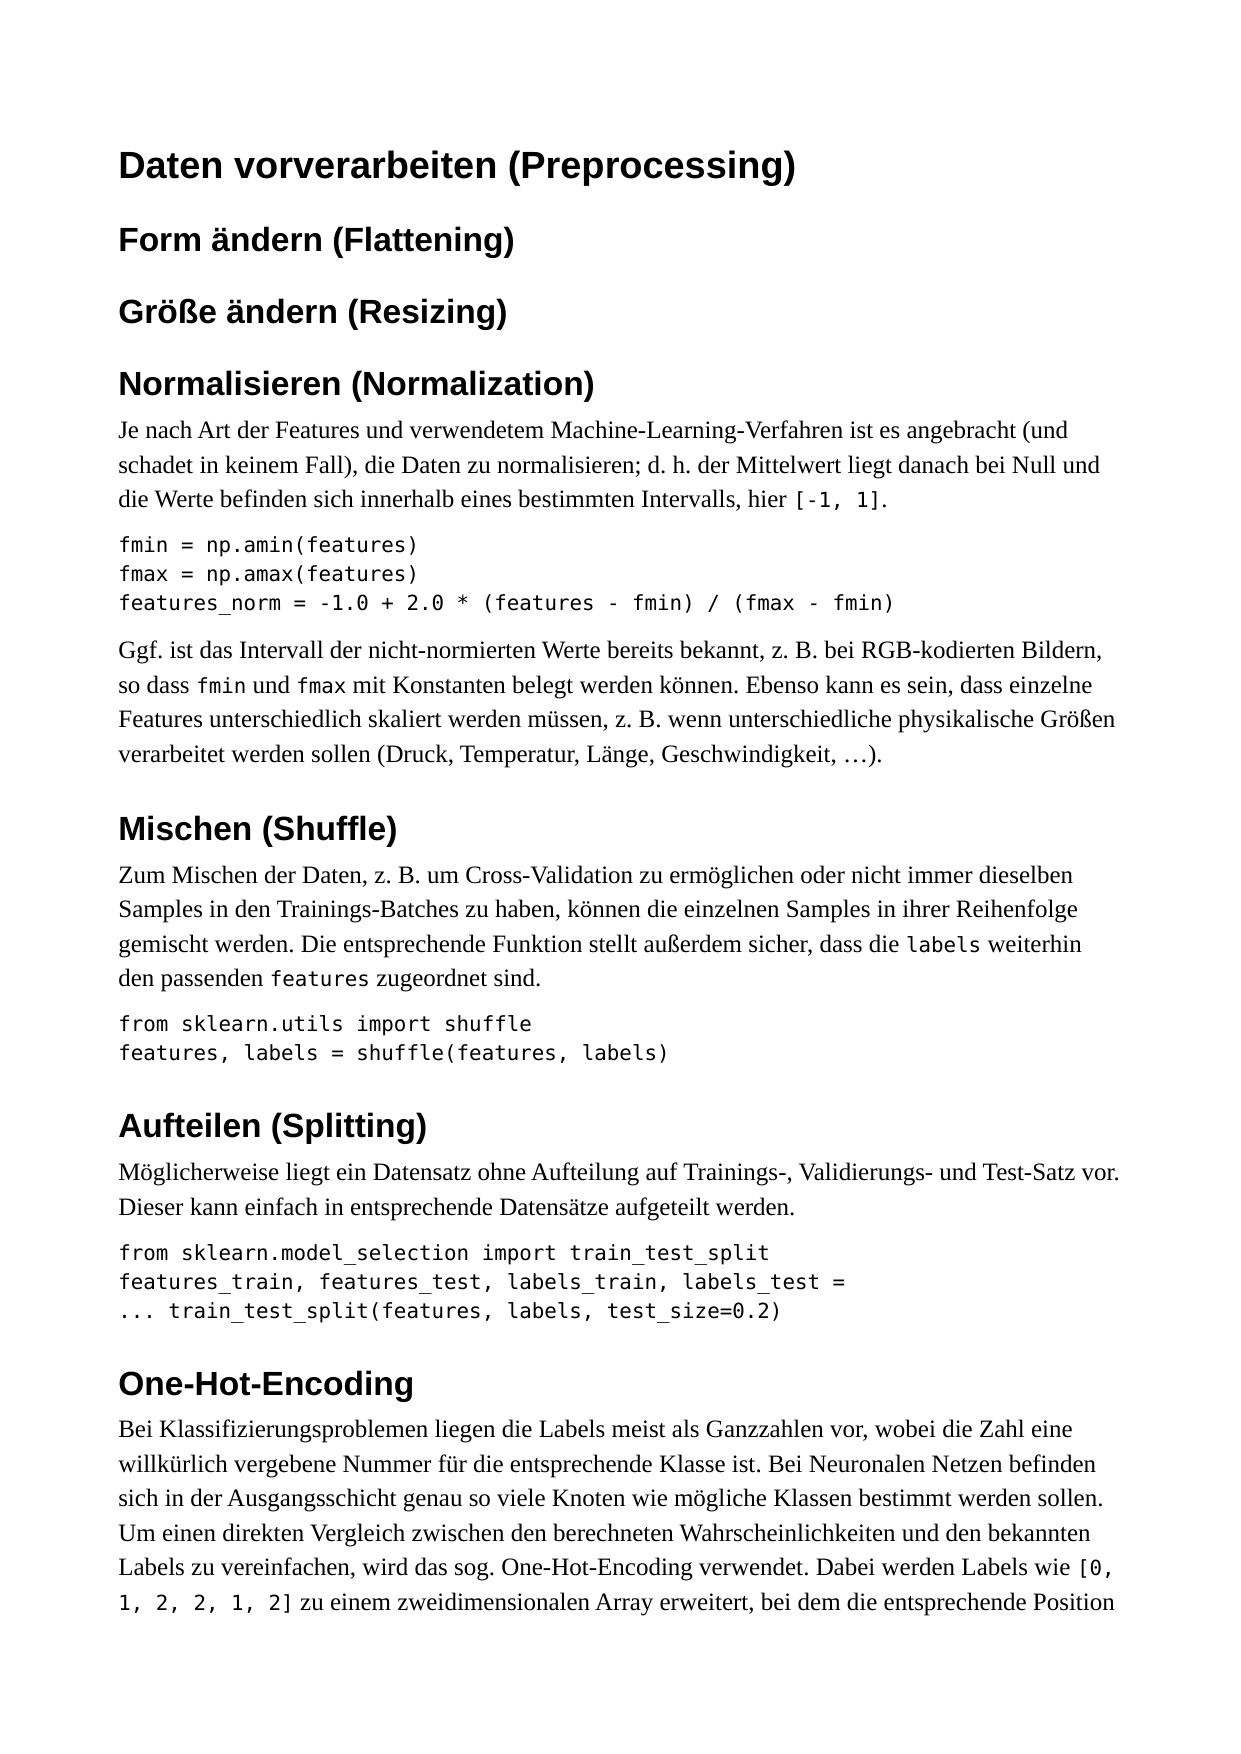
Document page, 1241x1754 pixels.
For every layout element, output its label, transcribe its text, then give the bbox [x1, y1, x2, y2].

text from sklearn.utils import shuffle features, labels = shuffle(features, labels) [118, 1012, 1122, 1066]
subtitle Form ändern (Flattening) [118, 220, 1122, 259]
subtitle Mischen (Shuffle) [118, 808, 1122, 847]
text Bei Klassifizierungsproblemen liegen die Labels meist als Ganzzahlen vor, wobei die Zahl eine willkürlich vergebene Nummer für die entsprechende Klasse ist. Bei Neuronalen Netzen befinden sich in der Ausgangsschicht genau so viele Knoten wie mögliche Klassen bestimmt werden sollen. Um einen direkten Vergleich zwischen den berechneten Wahrscheinlichkeiten und den bekannten Labels zu vereinfachen, wird das sog. One-Hot-Encoding verwendet. Dabei werden Labels wie [0, 1, 2, 2, 1, 2] zu einem zweidimensionalen Array erweitert, bei dem die entsprechende Position [118, 1414, 1122, 1616]
subtitle One-Hot-Encoding [118, 1363, 1122, 1402]
subtitle Daten vorverarbeiten (Preprocessing) [118, 143, 1122, 187]
subtitle Größe ändern (Resizing) [118, 292, 1122, 331]
subtitle Normalisieren (Normalization) [118, 364, 1122, 403]
text Möglicherweise liegt ein Datensatz ohne Aufteilung auf Trainings-, Validierungs- und Test-Satz vor. Dieser kann einfach in entsprechende Datensätze aufgeteilt werden. [118, 1157, 1122, 1220]
text Je nach Art der Features und verwendetem Machine-Learning-Verfahren ist es angebracht (und schadet in keinem Fall), die Daten zu normalisieren; d. h. der Mittelwert liegt danach bei Null und die Werte befinden sich innerhalb eines bestimmten Intervalls, hier [-1, 1]. [118, 415, 1122, 513]
subtitle Aufteilen (Splitting) [118, 1106, 1122, 1144]
text Ggf. ist das Intervall der nicht-normierten Werte bereits bekannt, z. B. bei RGB-kodierten Bildern, so dass fmin und fmax mit Konstanten belegt werden können. Ebenso kann es sein, dass einzelne Features unterschiedlich skaliert werden müssen, z. B. wenn unterschiedliche physikalische Größen verarbeitet werden sollen (Druck, Temperatur, Länge, Geschwindigkeit, …). [118, 635, 1122, 767]
text fmin = np.amin(features) fmax = np.amax(features) features_norm = -1.0 + 2.0 * (features - fmin) / (fmax - fmin) [118, 533, 1122, 616]
text Zum Mischen der Daten, z. B. um Cross-Validation zu ermöglichen oder nicht immer dieselben Samples in den Trainings-Batches zu haben, können die einzelnen Samples in ihrer Reihenfolge gemischt werden. Die entsprechende Funktion stellt außerdem sicher, dass die labels weiterhin den passenden features zugeordnet sind. [118, 860, 1122, 992]
text from sklearn.model_selection import train_test_split features_train, features_test, labels_train, labels_test = ... train_test_split(features, labels, test_size=0.2) [118, 1241, 1122, 1323]
